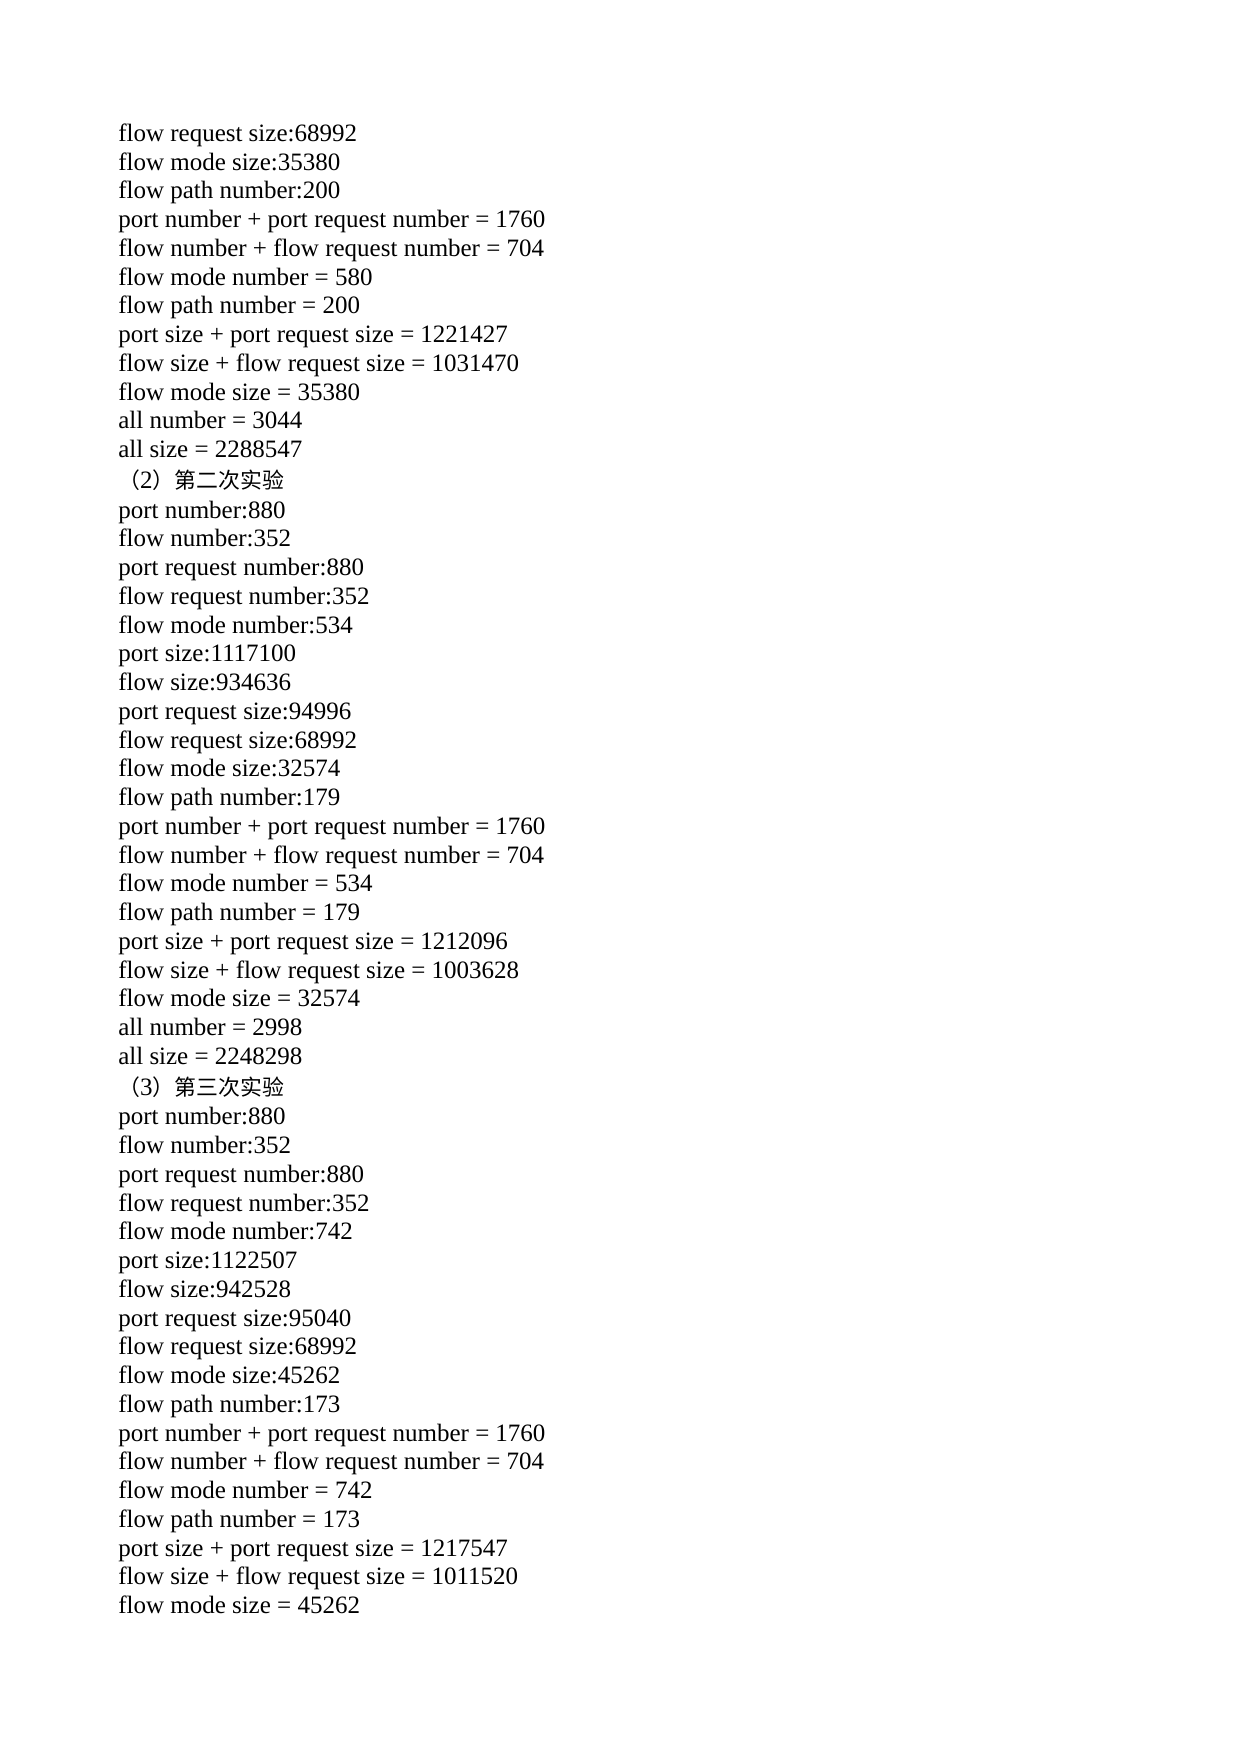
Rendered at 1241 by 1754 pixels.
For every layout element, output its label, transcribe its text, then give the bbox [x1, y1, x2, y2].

text flow size + flow request size = 1031470 [118, 348, 1122, 377]
text port number:880 [118, 1101, 1122, 1130]
text flow size:934636 [118, 667, 1122, 696]
text all size = 2288547 [118, 434, 1122, 463]
text flow mode size:32574 [118, 753, 1122, 782]
text flow mode size:45262 [118, 1360, 1122, 1389]
text flow mode number = 580 [118, 262, 1122, 291]
text flow mode number:534 [118, 610, 1122, 638]
text port number + port request number = 1760 [118, 1418, 1122, 1446]
text flow size + flow request size = 1003628 [118, 955, 1122, 983]
text flow size:942528 [118, 1274, 1122, 1303]
text flow request size:68992 [118, 725, 1122, 753]
text port size + port request size = 1221427 [118, 319, 1122, 348]
text port size:1117100 [118, 638, 1122, 667]
text all number = 2998 [118, 1012, 1122, 1041]
text （3）第三次实验 [118, 1070, 1122, 1101]
text port number:880 [118, 495, 1122, 523]
text flow size + flow request size = 1011520 [118, 1561, 1122, 1590]
text flow path number:179 [118, 782, 1122, 811]
text flow path number = 173 [118, 1504, 1122, 1533]
text port request number:880 [118, 1159, 1122, 1188]
text flow path number:173 [118, 1389, 1122, 1418]
text flow mode number = 534 [118, 868, 1122, 897]
text flow number + flow request number = 704 [118, 233, 1122, 262]
text flow mode size = 32574 [118, 983, 1122, 1012]
text flow path number = 200 [118, 291, 1122, 319]
text flow path number:200 [118, 176, 1122, 204]
text all size = 2248298 [118, 1041, 1122, 1070]
text flow number:352 [118, 523, 1122, 552]
text flow path number = 179 [118, 897, 1122, 926]
text flow mode size = 35380 [118, 377, 1122, 406]
text flow number:352 [118, 1130, 1122, 1159]
text all number = 3044 [118, 406, 1122, 434]
text port number + port request number = 1760 [118, 811, 1122, 840]
text flow request size:68992 [118, 1331, 1122, 1360]
text flow mode size:35380 [118, 147, 1122, 176]
text port size + port request size = 1217547 [118, 1533, 1122, 1561]
text port request number:880 [118, 552, 1122, 581]
text flow number + flow request number = 704 [118, 1446, 1122, 1475]
text port request size:95040 [118, 1303, 1122, 1331]
text flow number + flow request number = 704 [118, 840, 1122, 868]
text flow request number:352 [118, 581, 1122, 610]
text flow mode size = 45262 [118, 1590, 1122, 1619]
text （2）第二次实验 [118, 463, 1122, 495]
text flow request number:352 [118, 1188, 1122, 1216]
text flow mode number:742 [118, 1216, 1122, 1245]
text port size + port request size = 1212096 [118, 926, 1122, 955]
text port number + port request number = 1760 [118, 204, 1122, 233]
text port request size:94996 [118, 696, 1122, 725]
text flow mode number = 742 [118, 1475, 1122, 1504]
text flow request size:68992 [118, 118, 1122, 147]
text port size:1122507 [118, 1245, 1122, 1274]
